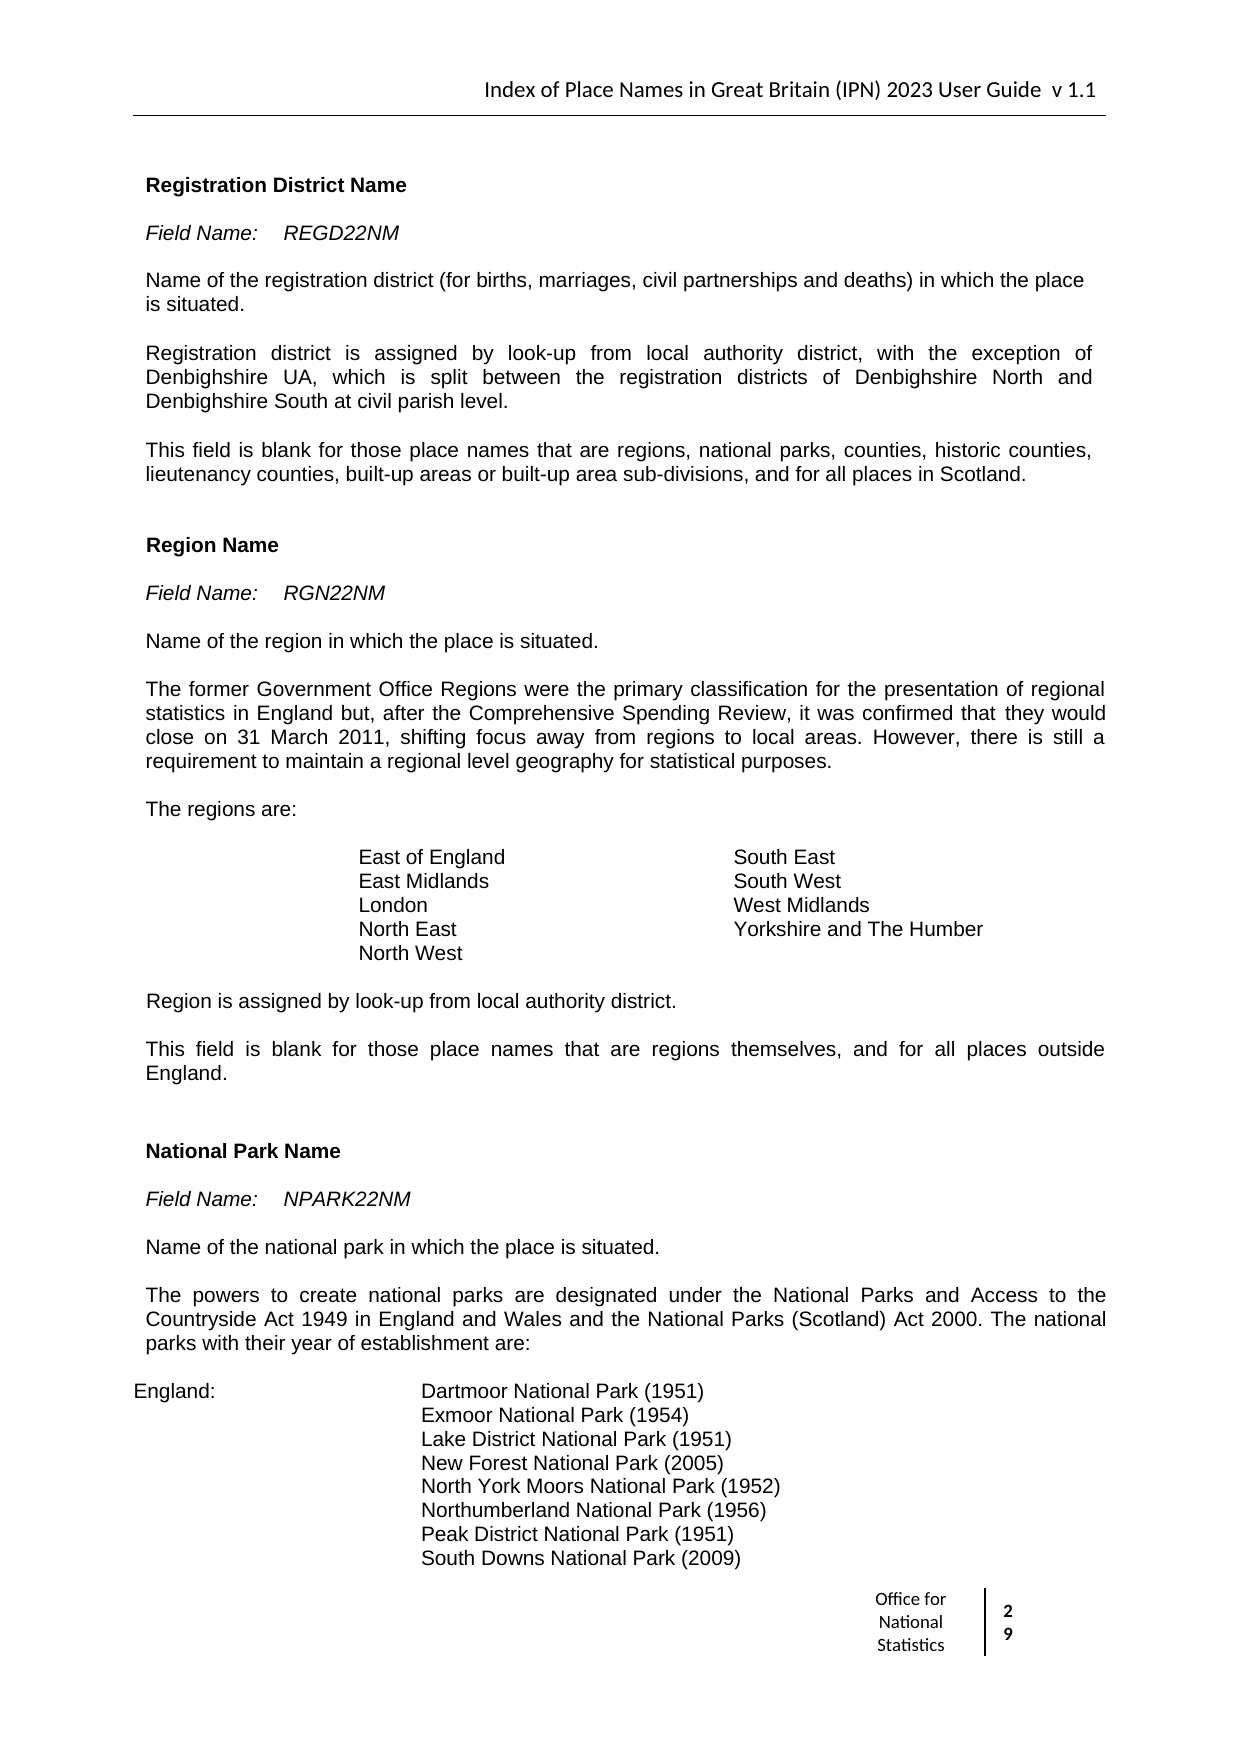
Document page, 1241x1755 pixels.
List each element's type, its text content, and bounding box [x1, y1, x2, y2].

text This field is blank for those place names that are regions themselves, and for all places outside England. [145, 1037, 1106, 1084]
text Name of the region in which the place is situated. [145, 629, 1106, 653]
subtitle New Forest National Park (2005) [133, 1450, 1108, 1474]
text The regions are: [145, 797, 1106, 821]
subtitle Northumberland National Park (1956) [133, 1498, 1108, 1522]
subtitle Peak District National Park (1951) [133, 1522, 1108, 1546]
text The former Government Office Regions were the primary classification for the presentation of regional statistics in England but, after the Comprehensive Spending Review, it was confirmed that they would close on 31 March 2011, shifting focus away from regions to local areas. However, there is still a requirement to maintain a regional level geography for statistical purposes. [145, 677, 1106, 773]
text East Midlands South West [221, 869, 1108, 893]
text Field Name: RGN22NM [145, 581, 1106, 605]
text Registration district is assigned by look-up from local authority district, with the exception of Denbighshire UA, which is split between the registration districts of Denbighshire North and Denbighshire South at civil parish level. [145, 341, 1094, 412]
text This field is blank for those place names that are regions, national parks, counties, historic counties, lieutenancy counties, built-up areas or built-up area sub-divisions, and for all places in Scotland. [145, 437, 1094, 485]
text The powers to create national parks are designated under the National Parks and Access to the Countryside Act 1949 in England and Wales and the National Parks (Scotland) Act 2000. The national parks with their year of establishment are: [145, 1283, 1108, 1354]
subtitle South Downs National Park (2009) [133, 1546, 1108, 1570]
subtitle Exmoor National Park (1954) [133, 1402, 1108, 1426]
text London West Midlands [221, 893, 1108, 917]
subtitle England: Dartmoor National Park (1951) [133, 1378, 1108, 1402]
text East of England South East [221, 845, 1108, 869]
subtitle North York Moors National Park (1952) [133, 1474, 1108, 1498]
text Name of the national park in which the place is situated. [145, 1235, 1075, 1259]
text North East Yorkshire and The Humber [221, 917, 1108, 941]
subtitle Region Name [146, 533, 1106, 557]
text Field Name: REGD22NM [145, 220, 1106, 244]
text North West [221, 941, 1108, 965]
subtitle National Park Name [145, 1139, 677, 1163]
text Region is assigned by look-up from local authority district. [146, 989, 1106, 1013]
subtitle Lake District National Park (1951) [133, 1426, 1108, 1450]
text Name of the registration district (for births, marriages, civil partnerships and deaths) in which the place is situated. [145, 268, 1094, 316]
text Field Name: NPARK22NM [145, 1187, 425, 1211]
subtitle Registration District Name [145, 172, 1106, 196]
